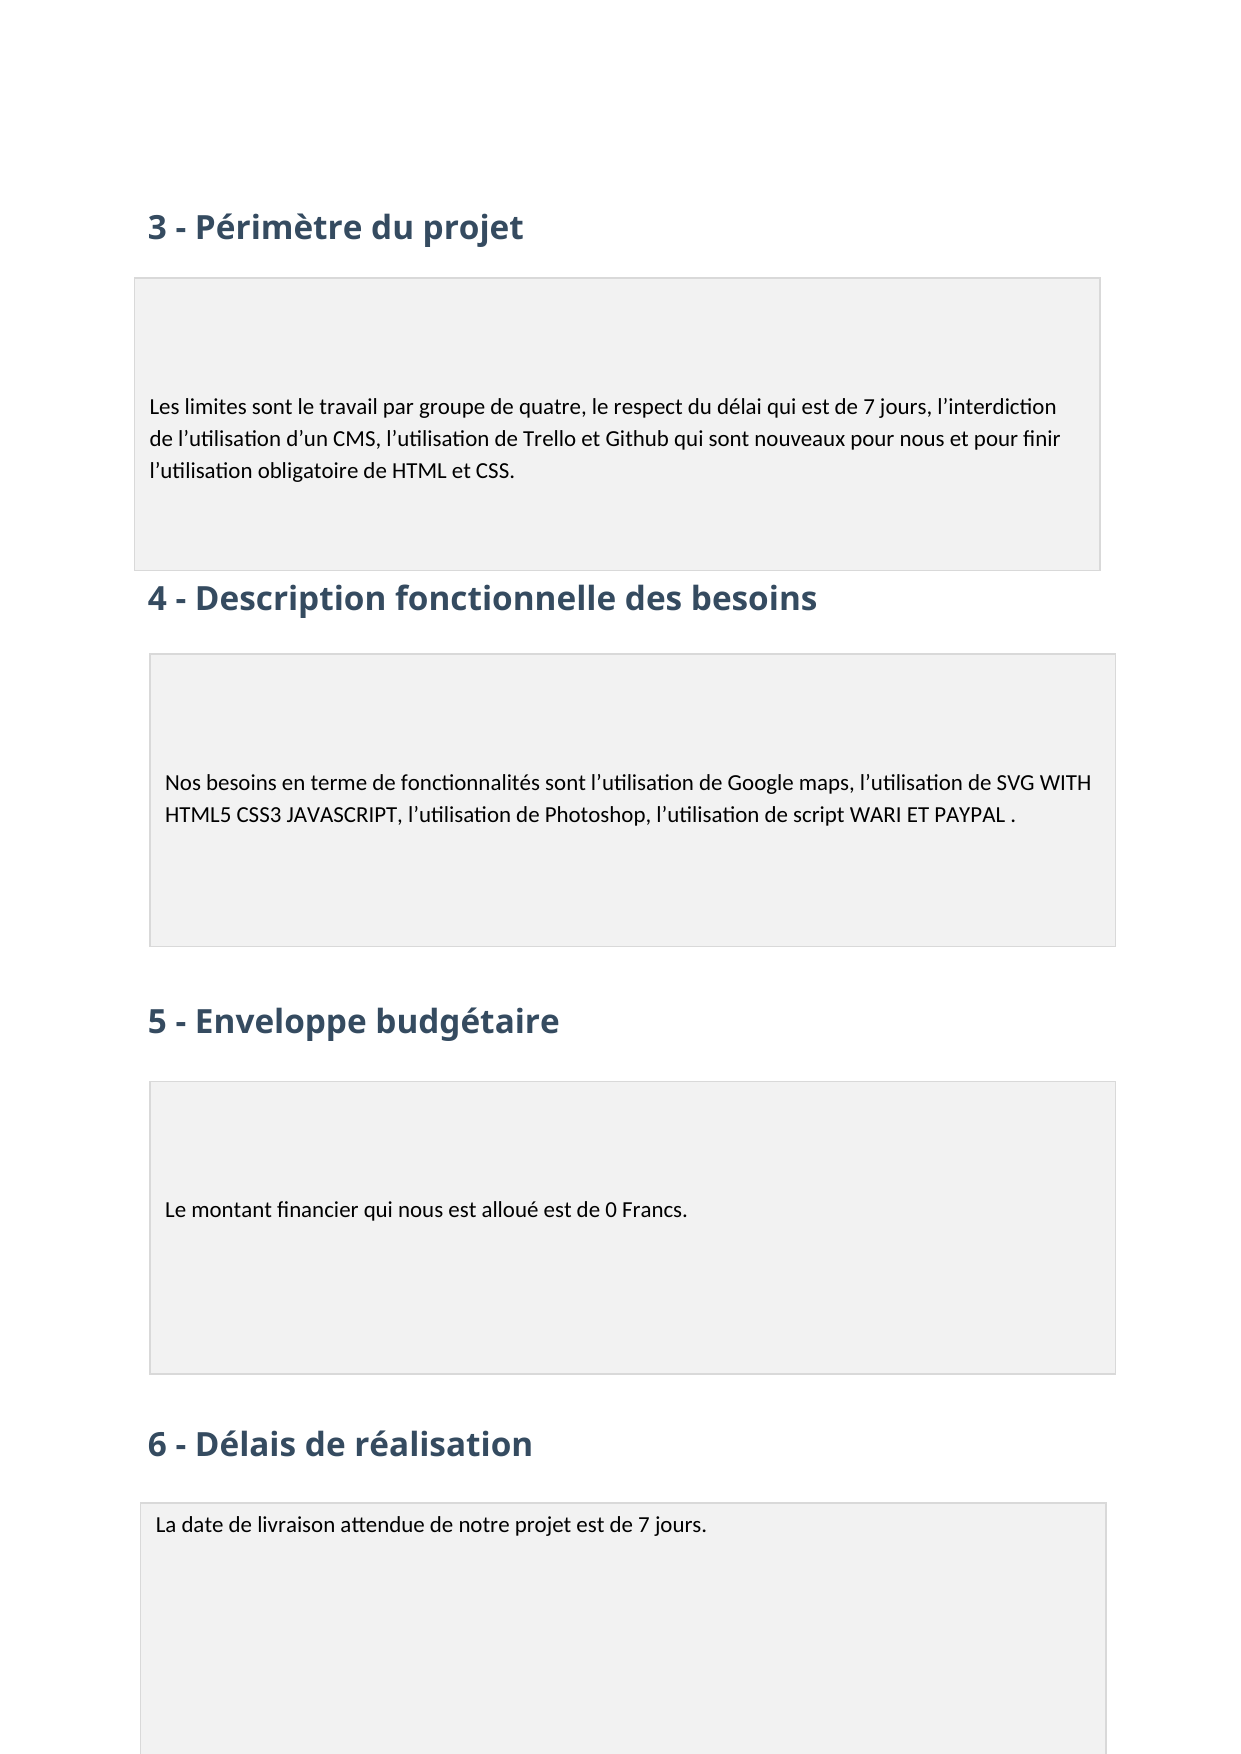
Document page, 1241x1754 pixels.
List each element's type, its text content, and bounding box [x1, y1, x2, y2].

subtitle 3 - Périmètre du projet [148, 204, 1093, 249]
text Les limites sont le travail par groupe de quatre, le respect du délai qui est de 7 jours, l’interdiction de l’utilisation d’un CMS, l’utilisation de Trello et Github qui sont nouveaux pour nous et pour finir l’utilisation obligatoire de HTML et CSS. [149, 392, 1085, 484]
text Le montant financier qui nous est alloué est de 0 Francs. [165, 1195, 1101, 1223]
text Nos besoins en terme de fonctionnalités sont l’utilisation de Google maps, l’utilisation de SVG WITH HTML5 CSS3 JAVASCRIPT, l’utilisation de Photoshop, l’utilisation de script WARI ET PAYPAL . [165, 768, 1101, 828]
subtitle 4 - Description fonctionnelle des besoins [148, 574, 1093, 620]
subtitle 6 - Délais de réalisation [148, 1421, 1093, 1467]
text La date de livraison attendue de notre projet est de 7 jours. [156, 1511, 1091, 1538]
subtitle 5 - Enveloppe budgétaire [148, 998, 1093, 1043]
